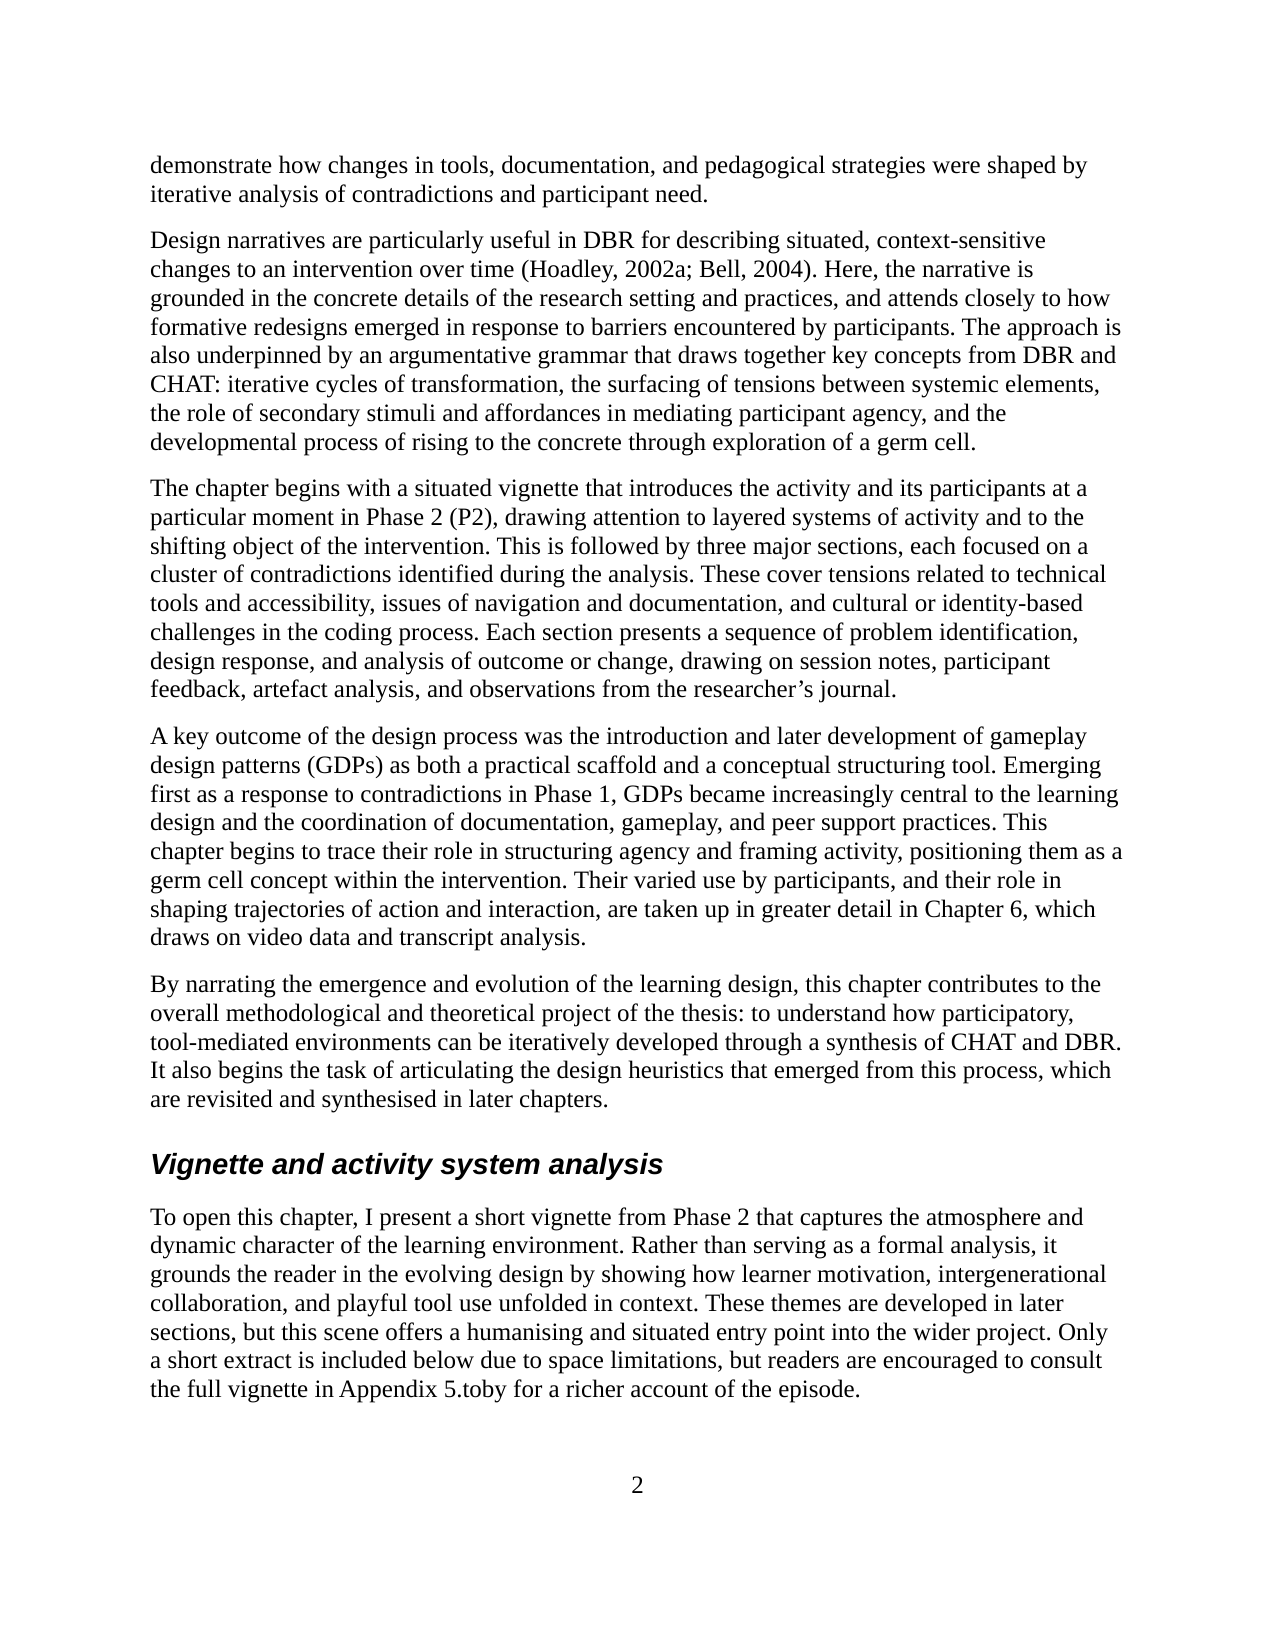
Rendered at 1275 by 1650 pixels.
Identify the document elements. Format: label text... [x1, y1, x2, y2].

text The chapter begins with a situated vignette that introduces the activity and its participants at a particular moment in Phase 2 (P2), drawing attention to layered systems of activity and to the shifting object of the intervention. This is followed by three major sections, each focused on a cluster of contradictions identified during the analysis. These cover tensions related to technical tools and accessibility, issues of navigation and documentation, and cultural or identity-based challenges in the coding process. Each section presents a sequence of problem identification, design response, and analysis of outcome or change, drawing on session notes, participant feedback, artefact analysis, and observations from the researcher’s journal. [150, 473, 1125, 703]
text Design narratives are particularly useful in DBR for describing situated, context-sensitive changes to an intervention over time (Hoadley, 2002a; Bell, 2004). Here, the narrative is grounded in the concrete details of the research setting and practices, and attends closely to how formative redesigns emerged in response to barriers encountered by participants. The approach is also underpinned by an argumentative grammar that draws together key concepts from DBR and CHAT: iterative cycles of transformation, the surfacing of tensions between systemic elements, the role of secondary stimuli and affordances in mediating participant agency, and the developmental process of rising to the concrete through exploration of a germ cell. [150, 225, 1125, 455]
text demonstrate how changes in tools, documentation, and pedagogical strategies were shaped by iterative analysis of contradictions and participant need. [150, 150, 1125, 207]
subtitle Vignette and activity system analysis [150, 1147, 1125, 1180]
text By narrating the emergence and evolution of the learning design, this chapter contributes to the overall methodological and theoretical project of the thesis: to understand how participatory, tool-mediated environments can be iteratively developed through a synthesis of CHAT and DBR. It also begins the task of articulating the design heuristics that emerged from this process, which are revisited and synthesised in later chapters. [150, 969, 1125, 1113]
text A key outcome of the design process was the introduction and later development of gameplay design patterns (GDPs) as both a practical scaffold and a conceptual structuring tool. Emerging first as a response to contradictions in Phase 1, GDPs became increasingly central to the learning design and the coordination of documentation, gameplay, and peer support practices. This chapter begins to trace their role in structuring agency and framing activity, positioning them as a germ cell concept within the intervention. Their varied use by participants, and their role in shaping trajectories of action and interaction, are taken up in greater detail in Chapter 6, which draws on video data and transcript analysis. [150, 721, 1125, 951]
text To open this chapter, I present a short vignette from Phase 2 that captures the atmosphere and dynamic character of the learning environment. Rather than serving as a formal analysis, it grounds the reader in the evolving design by showing how learner motivation, intergenerational collaboration, and playful tool use unfolded in context. These themes are developed in later sections, but this scene offers a humanising and situated entry point into the wider project. Only a short extract is included below due to space limitations, but readers are encouraged to consult the full vignette in Appendix 5.toby for a richer account of the episode. [150, 1202, 1125, 1403]
